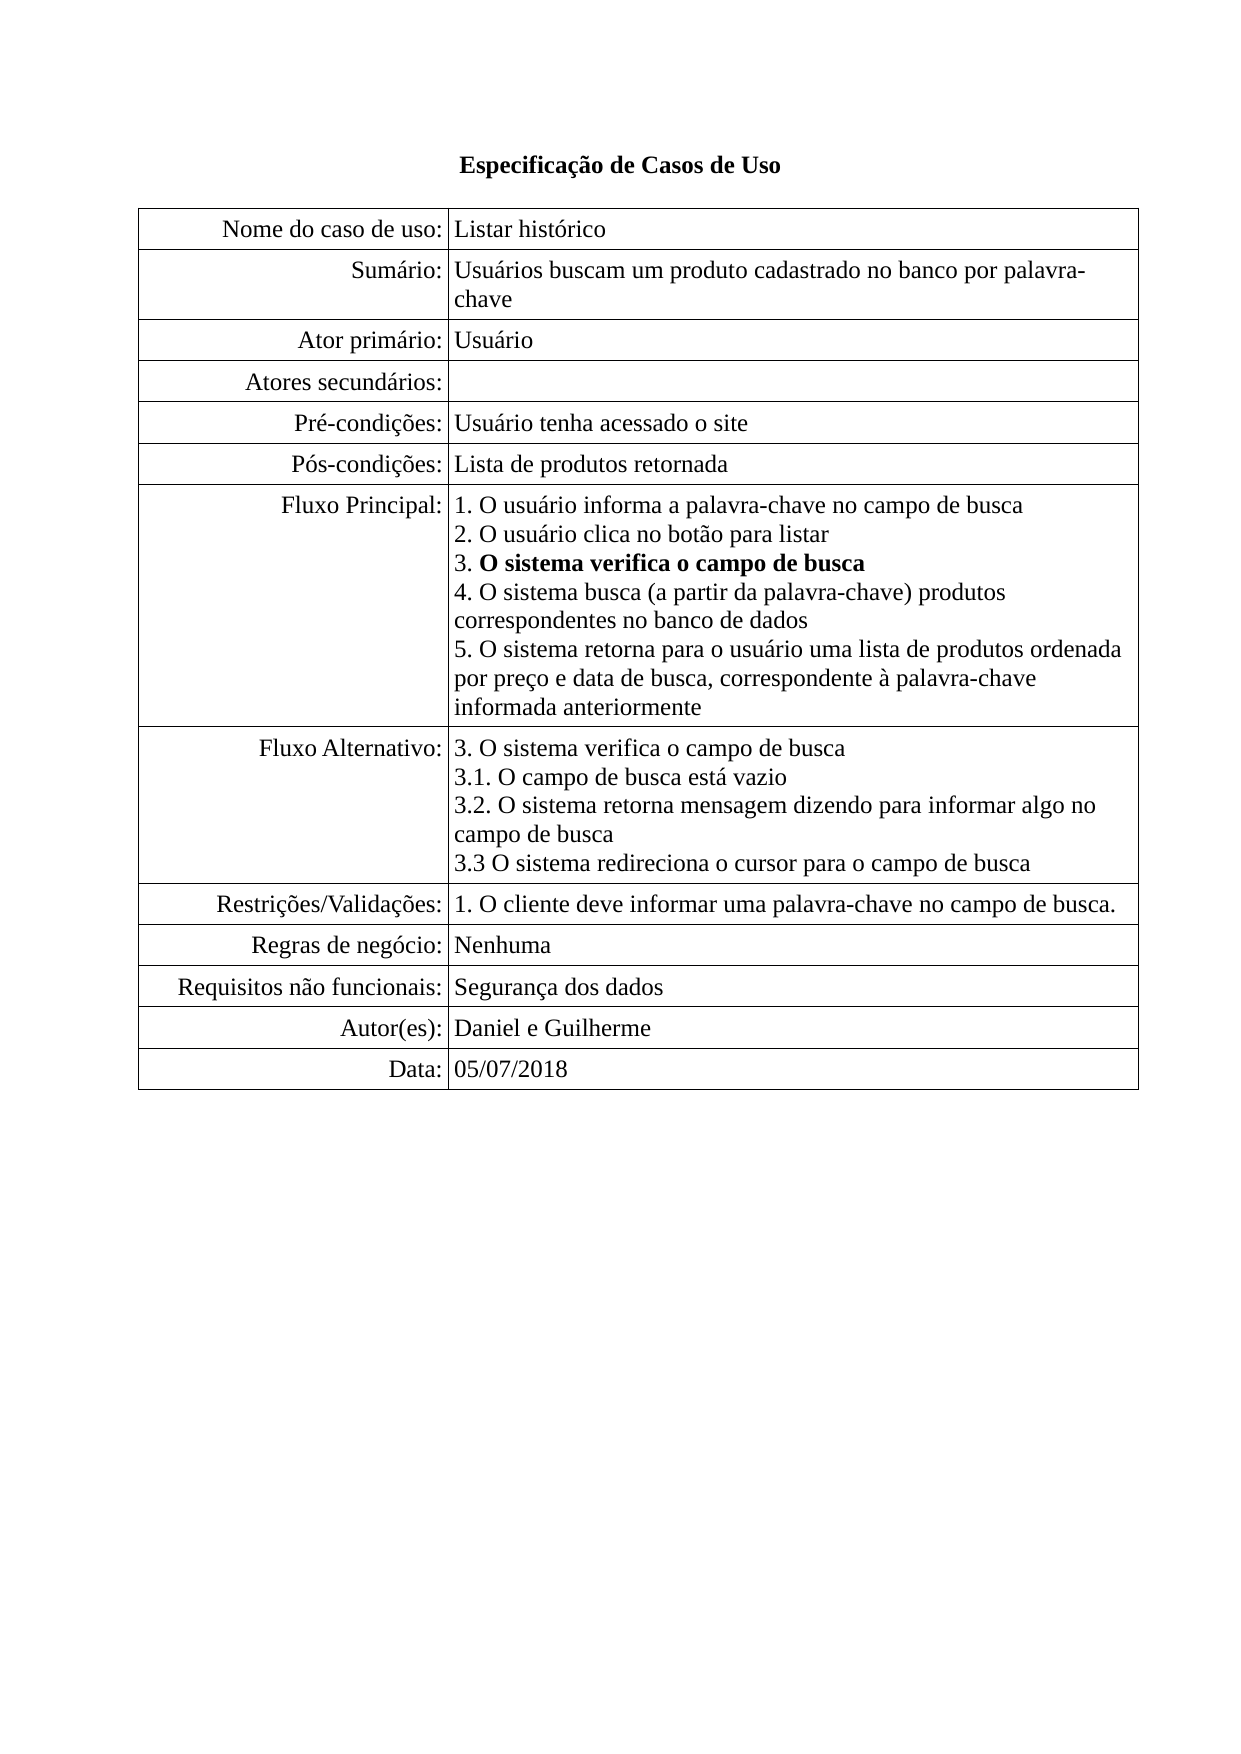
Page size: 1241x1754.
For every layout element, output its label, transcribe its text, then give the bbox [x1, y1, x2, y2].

table_cell Usuário [449, 320, 1138, 360]
table_cell 1. O cliente deve informar uma palavra-chave no campo de busca. [449, 884, 1138, 924]
table_cell Requisitos não funcionais: [139, 966, 448, 1006]
table_cell Pós-condições: [139, 444, 448, 484]
text Especificação de Casos de Uso [150, 150, 1090, 179]
table_cell Data: [139, 1049, 448, 1089]
table_cell Regras de negócio: [139, 925, 448, 965]
table_cell Segurança dos dados [449, 966, 1138, 1006]
table_cell 05/07/2018 [449, 1049, 1138, 1089]
table_cell Sumário: [139, 250, 448, 319]
table_header Listar histórico [449, 209, 1138, 249]
table_cell Restrições/Validações: [139, 884, 448, 924]
table_header Nome do caso de uso: [139, 209, 448, 249]
table_cell Fluxo Principal: [139, 485, 448, 726]
table_cell Nenhuma [449, 925, 1138, 965]
table_cell 1. O usuário informa a palavra-chave no campo de busca 2. O usuário clica no botão para listar 3. O sistema verifica o campo de busca 4. O sistema busca (a partir da palavra-chave) produtos correspondentes no banco de dados 5. O sistema retorna para o usuário uma lista de produtos ordenada por preço e data de busca, correspondente à palavra-chave informada anteriormente [449, 485, 1138, 726]
table_cell Daniel e Guilherme [449, 1007, 1138, 1047]
table_cell Fluxo Alternativo: [139, 727, 448, 882]
table_cell Usuários buscam um produto cadastrado no banco por palavra-chave [449, 250, 1138, 319]
table_cell Atores secundários: [139, 361, 448, 401]
table_cell Ator primário: [139, 320, 448, 360]
table_cell [449, 361, 1138, 401]
table_cell Lista de produtos retornada [449, 444, 1138, 484]
table_cell Pré-condições: [139, 402, 448, 442]
table_cell Autor(es): [139, 1007, 448, 1047]
table_cell 3. O sistema verifica o campo de busca 3.1. O campo de busca está vazio 3.2. O sistema retorna mensagem dizendo para informar algo no campo de busca 3.3 O sistema redireciona o cursor para o campo de busca [449, 727, 1138, 882]
table_cell Usuário tenha acessado o site [449, 402, 1138, 442]
